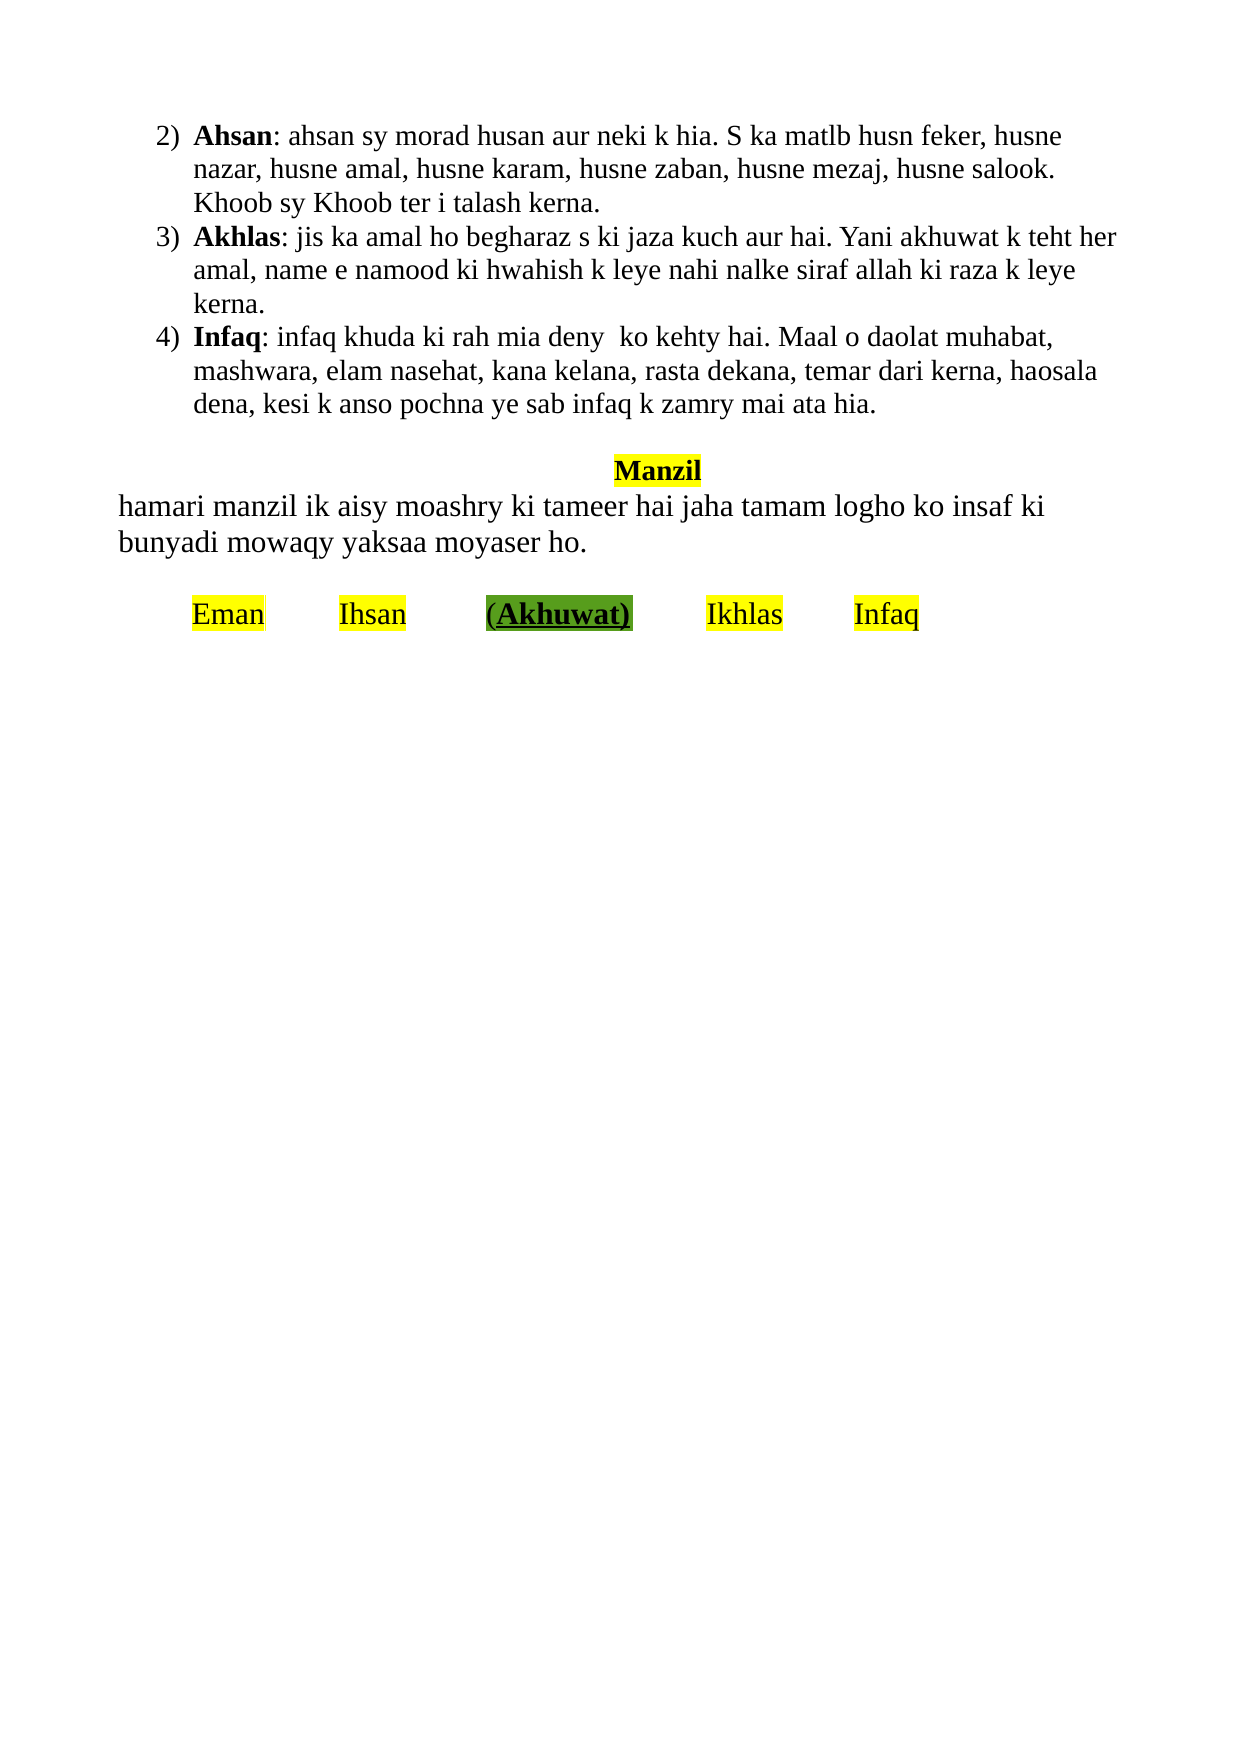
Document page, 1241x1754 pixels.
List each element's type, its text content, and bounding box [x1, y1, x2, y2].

list Akhlas: jis ka amal ho begharaz s ki jaza kuch aur hai. Yani akhuwat k teht her amal, name e namood ki hwahish k leye nahi nalke siraf allah ki raza k leye kerna. [156, 219, 1122, 319]
text hamari manzil ik aisy moashry ki tameer hai jaha tamam logho ko insaf ki bunyadi mowaqy yaksaa moyaser ho. [118, 487, 1122, 559]
text Eman Ihsan (Akhuwat) Ikhlas Infaq [118, 595, 1122, 631]
list Manzil [156, 453, 1122, 487]
list Ahsan: ahsan sy morad husan aur neki k hia. S ka matlb husn feker, husne nazar, husne amal, husne karam, husne zaban, husne mezaj, husne salook. Khoob sy Khoob ter i talash kerna. [156, 118, 1122, 219]
list Infaq: infaq khuda ki rah mia deny ko kehty hai. Maal o daolat muhabat, mashwara, elam nasehat, kana kelana, rasta dekana, temar dari kerna, haosala dena, kesi k anso pochna ye sab infaq k zamry mai ata hia. [156, 319, 1122, 420]
